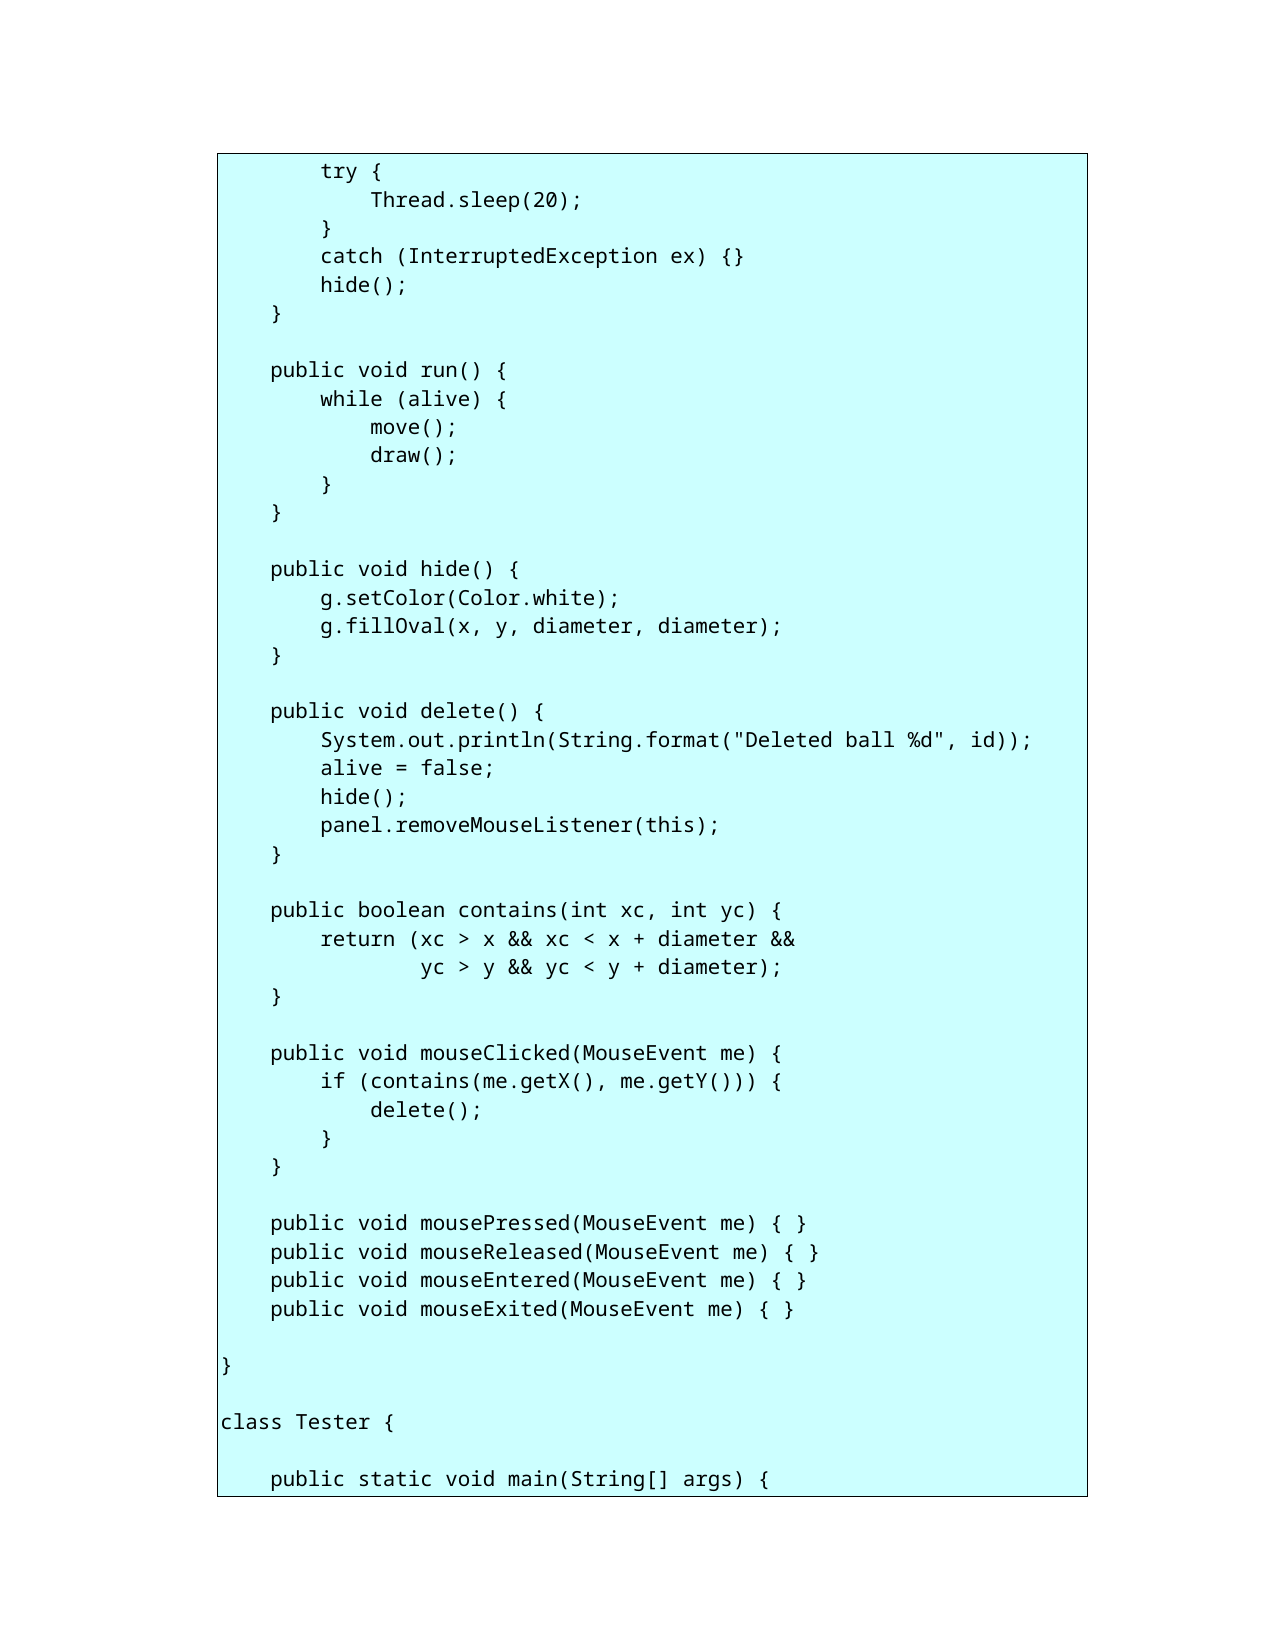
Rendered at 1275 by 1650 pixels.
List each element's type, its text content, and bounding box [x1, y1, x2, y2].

text try { Thread.sleep(20); } catch (InterruptedException ex) {} hide(); } public void run() { while (alive) { move(); draw(); } } public void hide() { g.setColor(Color.white); g.fillOval(x, y, diameter, diameter); } public void delete() { System.out.println(String.format("Deleted ball %d", id)); alive = false; hide(); panel.removeMouseListener(this); } public boolean contains(int xc, int yc) { return (xc > x && xc < x + diameter && yc > y && yc < y + diameter); } public void mouseClicked(MouseEvent me) { if (contains(me.getX(), me.getY())) { delete(); } } public void mousePressed(MouseEvent me) { } public void mouseReleased(MouseEvent me) { } public void mouseEntered(MouseEvent me) { } public void mouseExited(MouseEvent me) { } } class Tester { public static void main(String[] args) { [218, 154, 1087, 1496]
